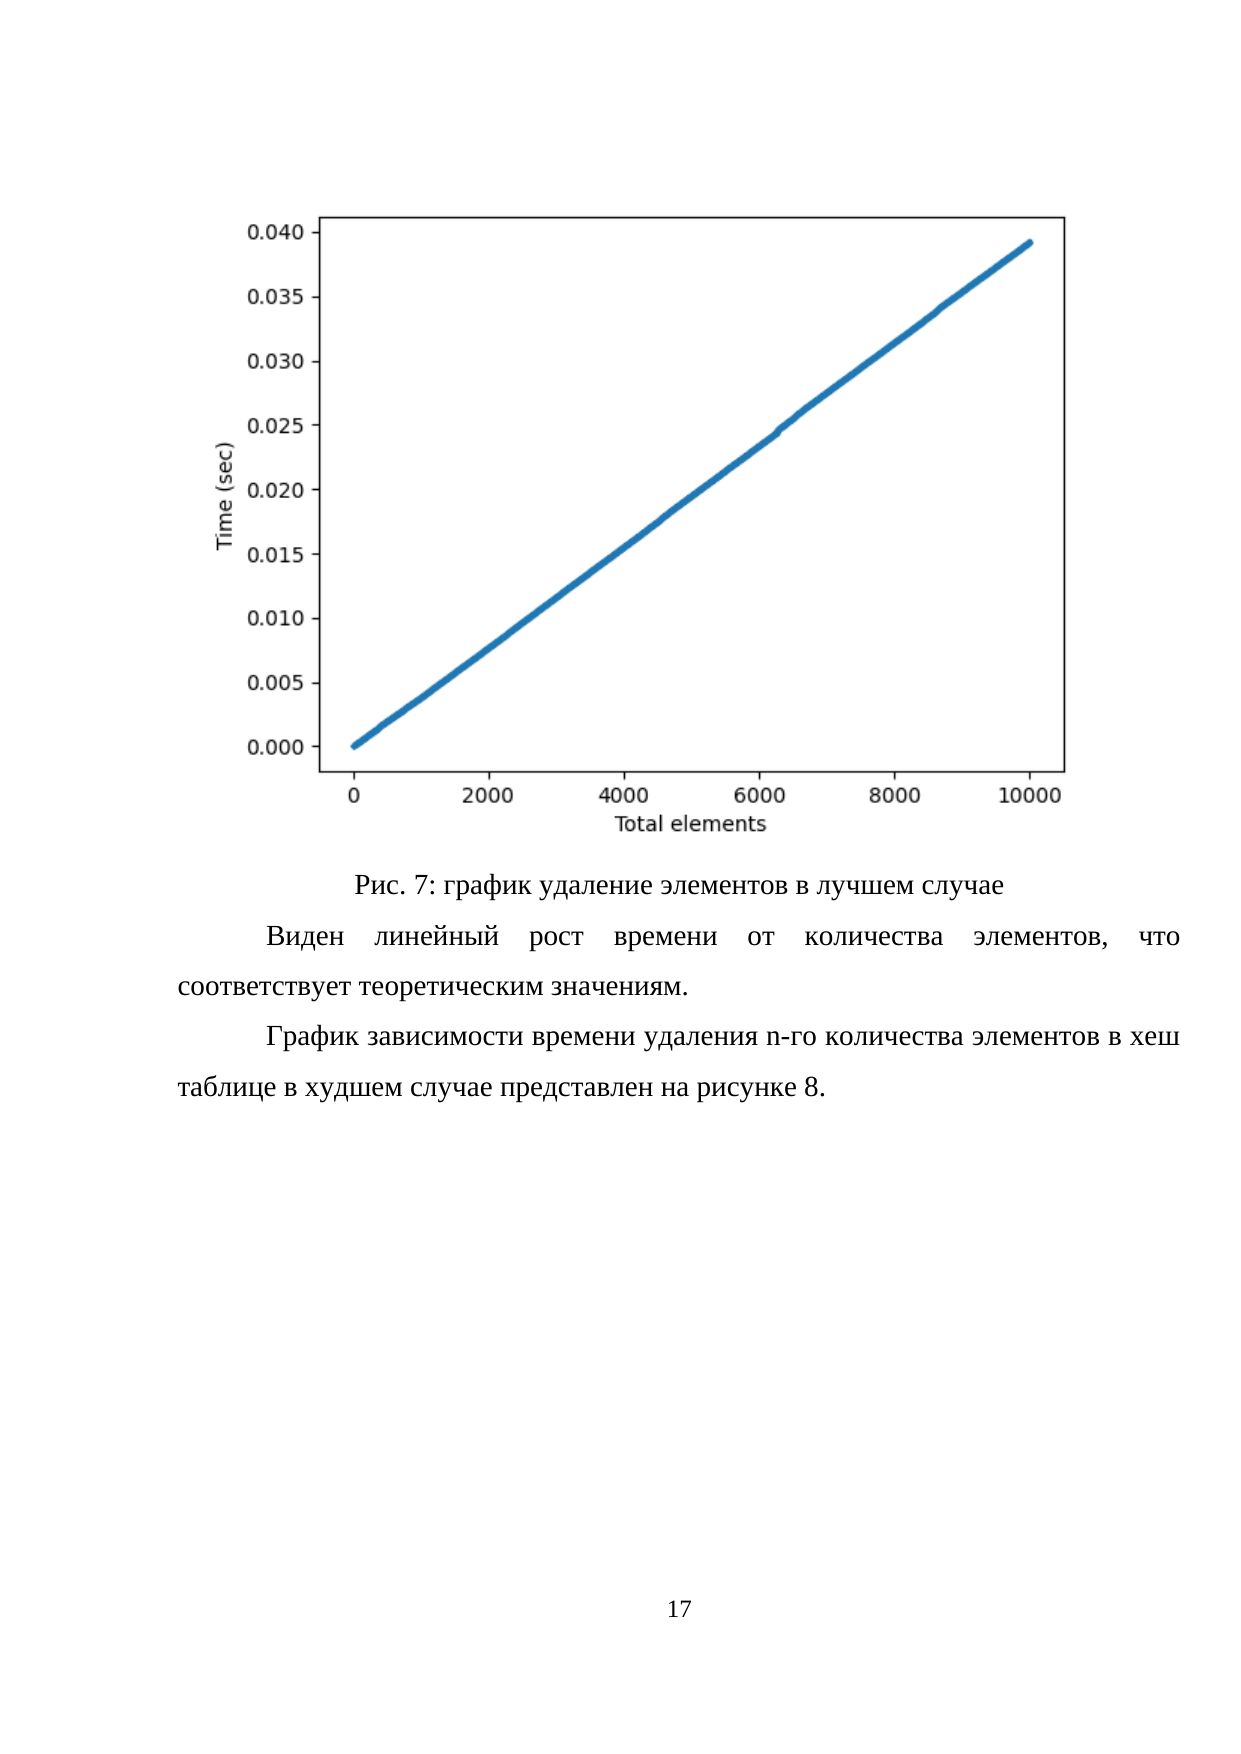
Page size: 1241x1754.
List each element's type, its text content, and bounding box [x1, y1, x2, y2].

picture [199, 130, 1160, 851]
text График зависимости времени удаления n-го количества элементов в хеш таблице в худшем случае представлен на рисунке 8. [177, 1018, 1181, 1102]
text Виден линейный рост времени от количества элементов, что соответствует теоретическим значениям. [177, 118, 1181, 1002]
text Рис. 7: график удаление элементов в лучшем случае [199, 851, 1159, 901]
